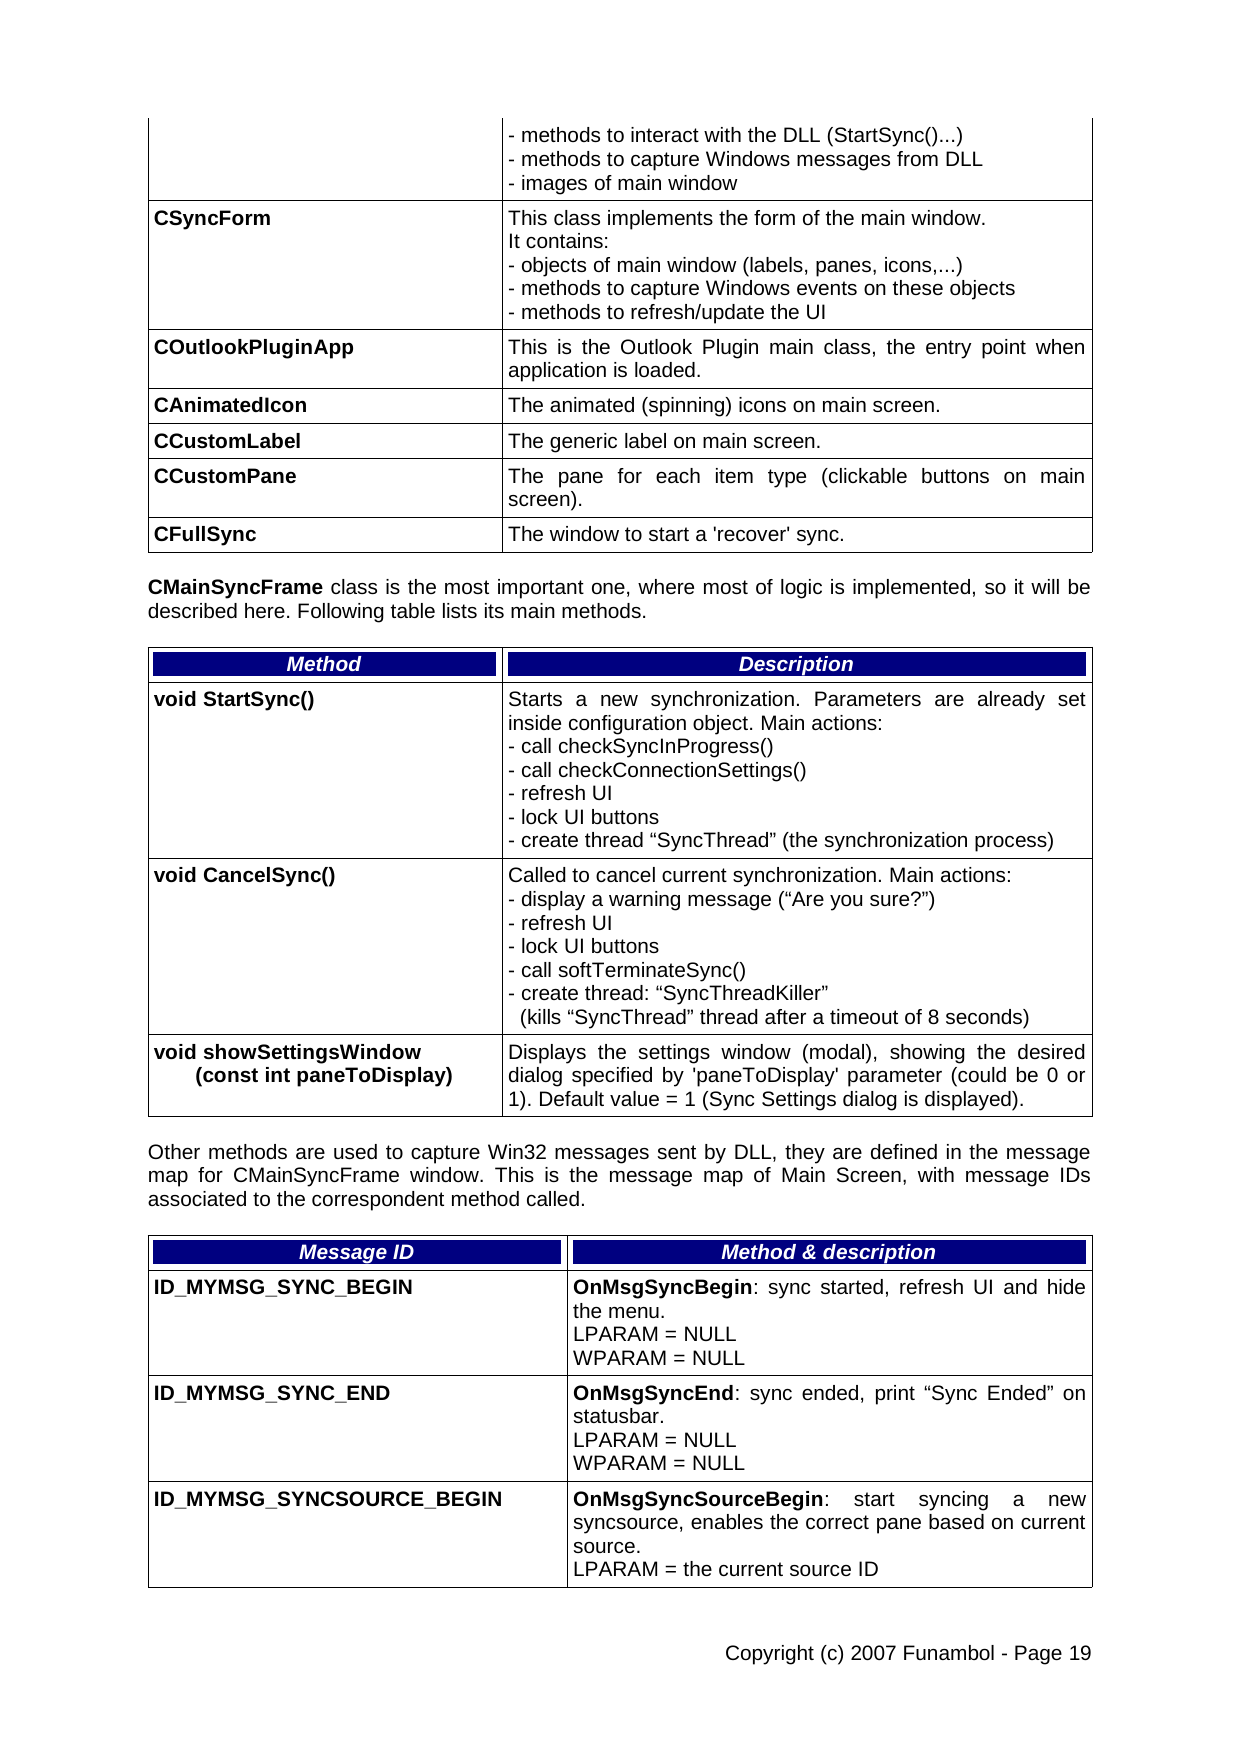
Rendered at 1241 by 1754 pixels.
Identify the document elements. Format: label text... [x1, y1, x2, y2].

table_cell CCustomPane [149, 459, 502, 517]
text CMainSyncFrame class is the most important one, where most of logic is implemented, so it will be described here. Following table lists its main methods. [148, 576, 1093, 623]
table_cell OnMsgSyncSourceBegin: start syncing a new syncsource, enables the correct pane based on current source. LPARAM = the current source ID [568, 1482, 1092, 1587]
text Other methods are used to capture Win32 messages sent by DLL, they are defined in the message map for CMainSyncFrame window. This is the message map of Main Screen, with message IDs associated to the correspondent method called. [148, 1140, 1093, 1211]
table_cell void CancelSync() [149, 859, 502, 1034]
table_cell CFullSync [149, 518, 502, 552]
table_cell The animated (spinning) icons on main screen. [503, 389, 1092, 423]
table_cell OnMsgSyncEnd: sync ended, print “Sync Ended” on statusbar. LPARAM = NULL WPARAM = NULL [568, 1376, 1092, 1481]
table_cell This is the Outlook Plugin main class, the entry point when application is loaded. [503, 330, 1092, 388]
table_cell The generic label on main screen. [503, 424, 1092, 458]
table_cell Called to cancel current synchronization. Main actions: - display a warning message (“Are you sure?”) - refresh UI - lock UI buttons - call softTerminateSync() - create thread: “SyncThreadKiller” (kills “SyncThread” thread after a timeout of 8 seconds) [503, 859, 1092, 1034]
table_header Description [503, 648, 1092, 682]
table_cell CCustomLabel [149, 424, 502, 458]
table_header Method [149, 648, 502, 682]
table_cell This class implements the form of the main window. It contains: - objects of main window (labels, panes, icons,...) - methods to capture Windows events on these objects - methods to refresh/update the UI [503, 201, 1092, 329]
table_header Message ID [149, 1236, 567, 1270]
table_cell The window to start a 'recover' sync. [503, 518, 1092, 552]
table_cell COutlookPluginApp [149, 330, 502, 388]
table_cell ID_MYMSG_SYNC_END [149, 1376, 567, 1481]
table_cell [149, 118, 502, 200]
table_cell CSyncForm [149, 201, 502, 329]
table_cell The pane for each item type (clickable buttons on main screen). [503, 459, 1092, 517]
table_header Method & description [568, 1236, 1092, 1270]
table_cell ID_MYMSG_SYNC_BEGIN [149, 1271, 567, 1375]
table_cell void showSettingsWindow (const int paneToDisplay) [149, 1035, 502, 1116]
table_cell CAnimatedIcon [149, 389, 502, 423]
table_cell - methods to interact with the DLL (StartSync()...) - methods to capture Windows messages from DLL - images of main window [503, 118, 1092, 200]
table_cell Displays the settings window (modal), showing the desired dialog specified by 'paneToDisplay' parameter (could be 0 or 1). Default value = 1 (Sync Settings dialog is displayed). [503, 1035, 1092, 1116]
table_cell OnMsgSyncBegin: sync started, refresh UI and hide the menu. LPARAM = NULL WPARAM = NULL [568, 1271, 1092, 1375]
table_cell void StartSync() [149, 683, 502, 858]
table_cell ID_MYMSG_SYNCSOURCE_BEGIN [149, 1482, 567, 1587]
table_cell Starts a new synchronization. Parameters are already set inside configuration object. Main actions: - call checkSyncInProgress() - call checkConnectionSettings() - refresh UI - lock UI buttons - create thread “SyncThread” (the synchronization process) [503, 683, 1092, 858]
